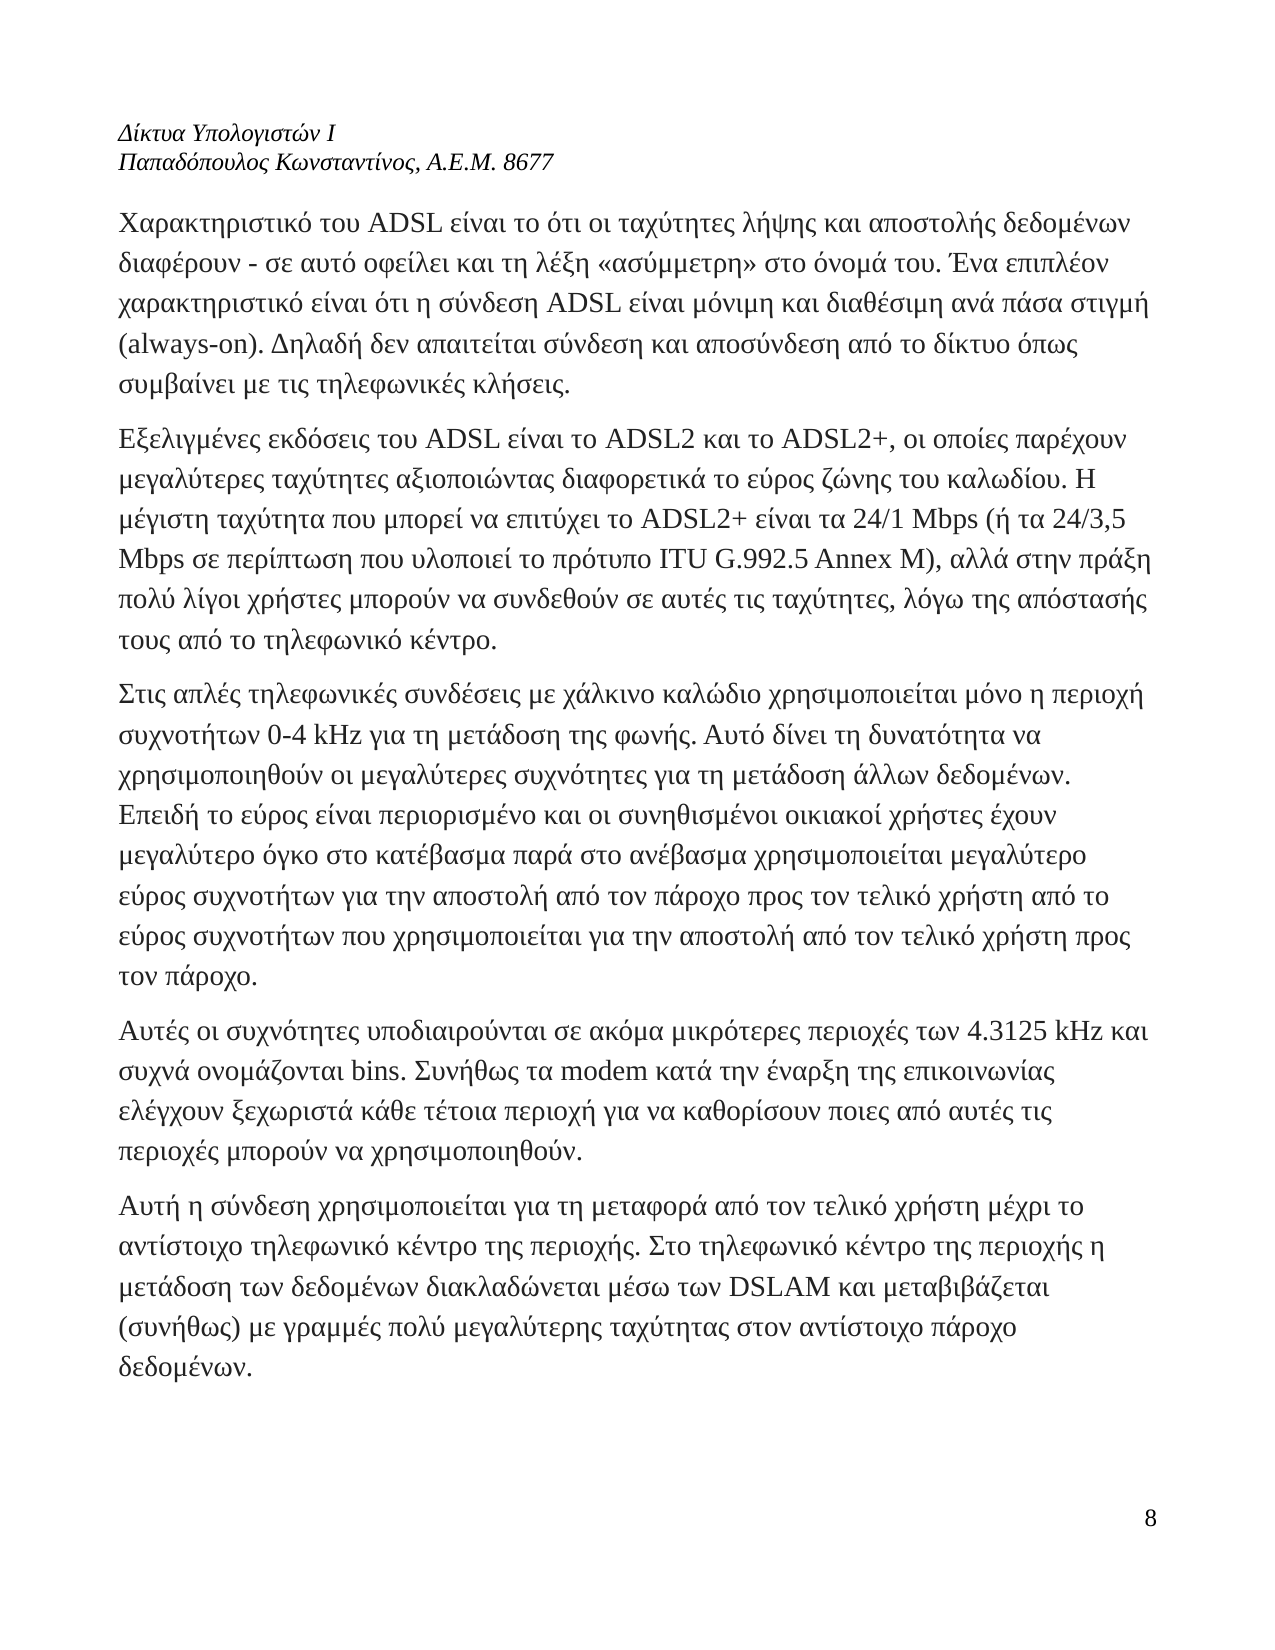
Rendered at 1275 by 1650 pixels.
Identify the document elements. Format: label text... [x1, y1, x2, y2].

text Εξελιγμένες εκδόσεις του ADSL είναι το ADSL2 και το ADSL2+, οι οποίες παρέχουν μεγαλύτερες ταχύτητες αξιοποιώντας διαφορετικά το εύρος ζώνης του καλωδίου. Η μέγιστη ταχύτητα που μπορεί να επιτύχει το ADSL2+ είναι τα 24/1 Mbps (ή τα 24/3,5 Mbps σε περίπτωση που υλοποιεί το πρότυπο ITU G.992.5 Annex M), αλλά στην πράξη πολύ λίγοι χρήστες μπορούν να συνδεθούν σε αυτές τις ταχύτητες, λόγω της απόστασής τους από το τηλεφωνικό κέντρο. [118, 421, 1157, 655]
text Αυτή η σύνδεση χρησιμοποιείται για τη μεταφορά από τον τελικό χρήστη μέχρι το αντίστοιχο τηλεφωνικό κέντρο της περιοχής. Στο τηλεφωνικό κέντρο της περιοχής η μετάδοση των δεδομένων διακλαδώνεται μέσω των DSLAM και μεταβιβάζεται (συνήθως) με γραμμές πολύ μεγαλύτερης ταχύτητας στον αντίστοιχο πάροχο δεδομένων. [118, 1188, 1157, 1383]
text Χαρακτηριστικό του ADSL είναι το ότι οι ταχύτητες λήψης και αποστολής δεδομένων διαφέρουν - σε αυτό οφείλει και τη λέξη «ασύμμετρη» στο όνομά του. Ένα επιπλέον χαρακτηριστικό είναι ότι η σύνδεση ADSL είναι μόνιμη και διαθέσιμη ανά πάσα στιγμή (always-on). Δηλαδή δεν απαιτείται σύνδεση και αποσύνδεση από το δίκτυο όπως συμβαίνει με τις τηλεφωνικές κλήσεις. [118, 205, 1157, 399]
text Στις απλές τηλεφωνικές συνδέσεις με χάλκινο καλώδιο χρησιμοποιείται μόνο η περιοχή συχνοτήτων 0-4 kHz για τη μετάδοση της φωνής. Αυτό δίνει τη δυνατότητα να χρησιμοποιηθούν οι μεγαλύτερες συχνότητες για τη μετάδοση άλλων δεδομένων. Επειδή το εύρος είναι περιορισμένο και οι συνηθισμένοι οικιακοί χρήστες έχουν μεγαλύτερο όγκο στο κατέβασμα παρά στο ανέβασμα χρησιμοποιείται μεγαλύτερο εύρος συχνοτήτων για την αποστολή από τον πάροχο προς τον τελικό χρήστη από το εύρος συχνοτήτων που χρησιμοποιείται για την αποστολή από τον τελικό χρήστη προς τον πάροχο. [118, 677, 1157, 992]
text Αυτές οι συχνότητες υποδιαιρούνται σε ακόμα μικρότερες περιοχές των 4.3125 kHz και συχνά ονομάζονται bins. Συνήθως τα modem κατά την έναρξη της επικοινωνίας ελέγχουν ξεχωριστά κάθε τέτοια περιοχή για να καθορίσουν ποιες από αυτές τις περιοχές μπορούν να χρησιμοποιηθούν. [118, 1013, 1157, 1167]
